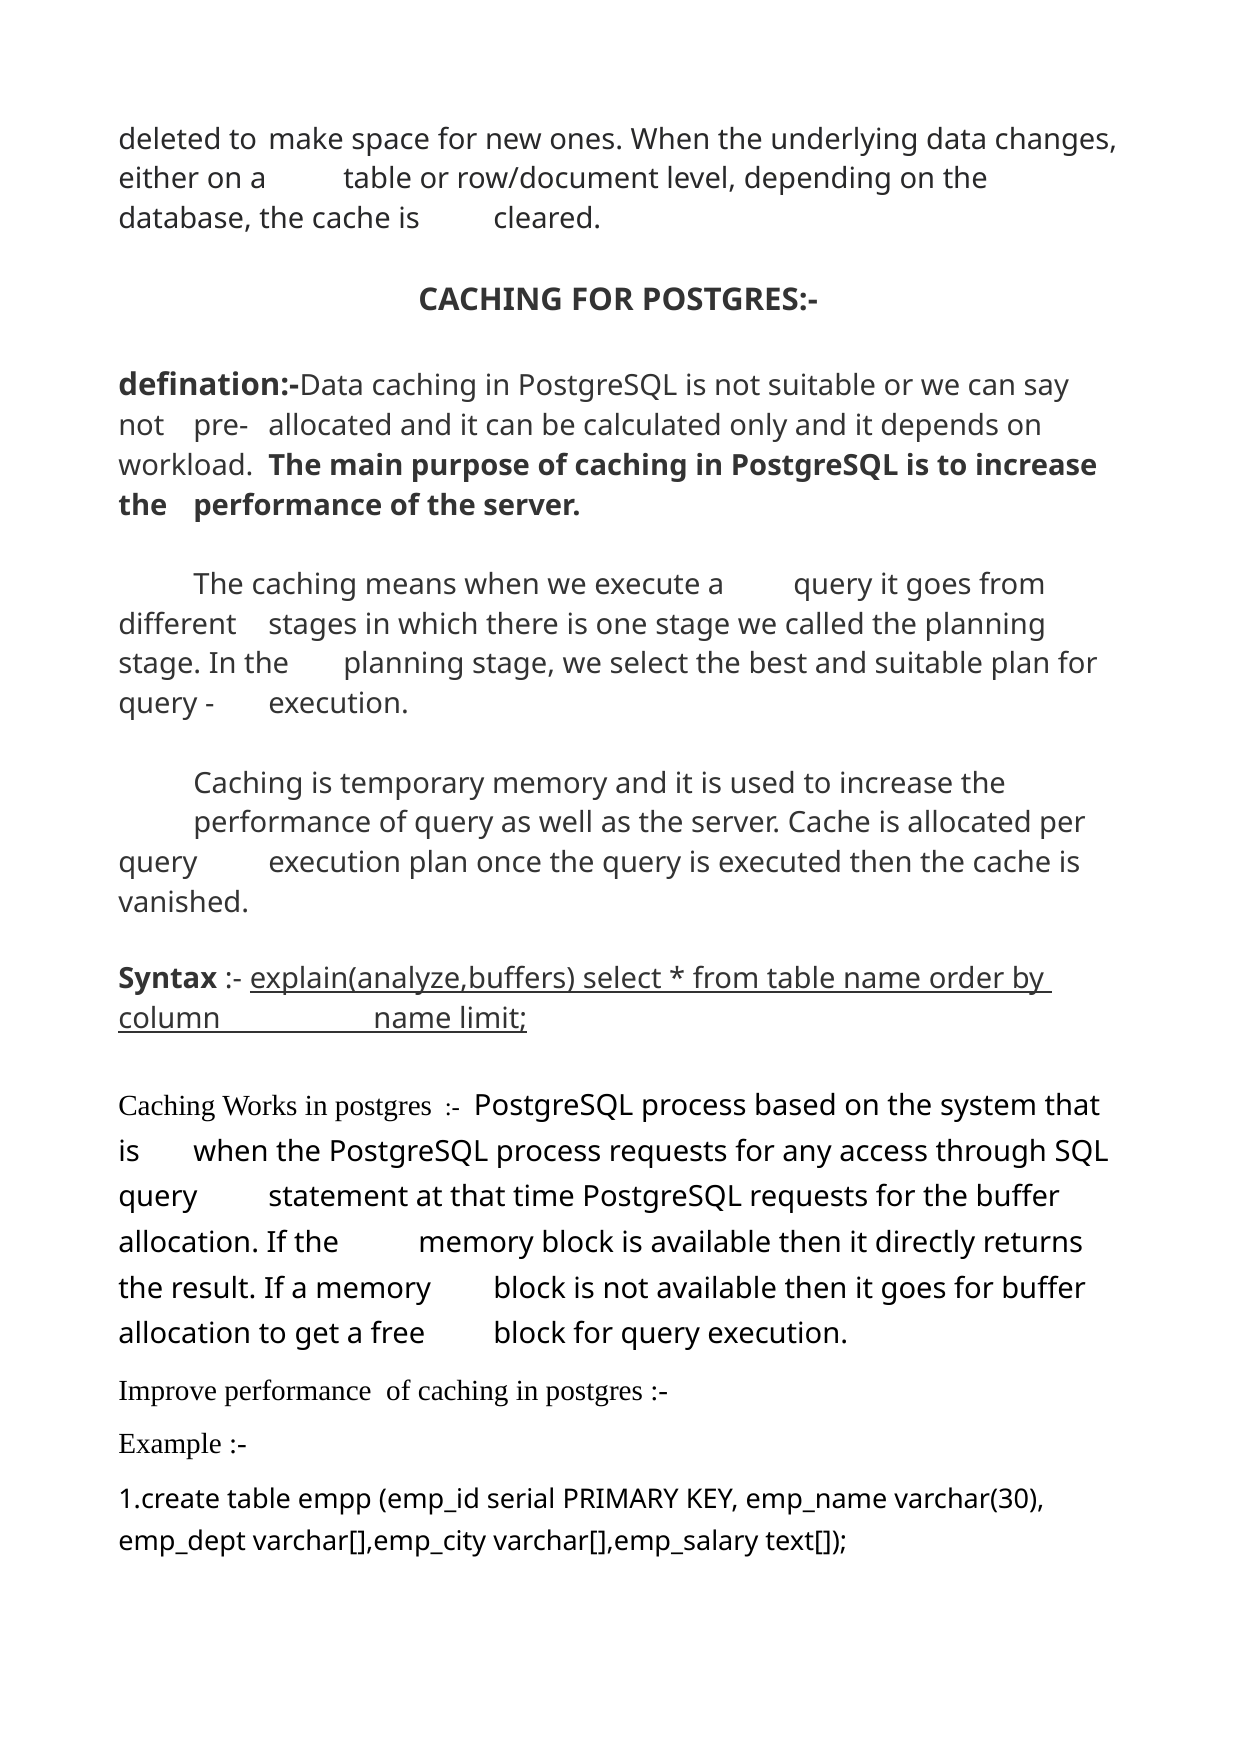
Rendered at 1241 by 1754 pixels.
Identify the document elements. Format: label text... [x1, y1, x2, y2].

text Improve performance of caching in postgres :- [118, 1373, 1122, 1406]
text Caching is temporary memory and it is used to increase the performance of query as well as the server. Cache is allocated per query execution plan once the query is executed then the cache is vanished. [118, 762, 1122, 921]
text Syntax :- explain(analyze,buffers) select * from table name order by column name limit; [118, 957, 1122, 1037]
text CACHING FOR POSTGRES:- [118, 277, 1122, 319]
text Caching Works in postgres :- PostgreSQL process based on the system that is when the PostgreSQL process requests for any access through SQL query statement at that time PostgreSQL requests for the buffer allocation. If the memory block is available then it directly returns the result. If a memory block is not available then it goes for buffer allocation to get a free block for query execution. [118, 1084, 1122, 1352]
text defination:-Data caching in PostgreSQL is not suitable or we can say not pre- allocated and it can be calculated only and it depends on workload. The main purpose of caching in PostgreSQL is to increase the performance of the server. [118, 362, 1122, 524]
text The caching means when we execute a query it goes from different stages in which there is one stage we called the planning stage. In the planning stage, we select the best and suitable plan for query - execution. [118, 563, 1122, 722]
text 1.create table empp (emp_id serial PRIMARY KEY, emp_name varchar(30), emp_dept varchar[],emp_city varchar[],emp_salary text[]); [118, 1479, 1122, 1558]
text deleted to make space for new ones. When the underlying data changes, either on a table or row/document level, depending on the database, the cache is cleared. [118, 118, 1122, 237]
text Example :- [118, 1426, 1122, 1459]
